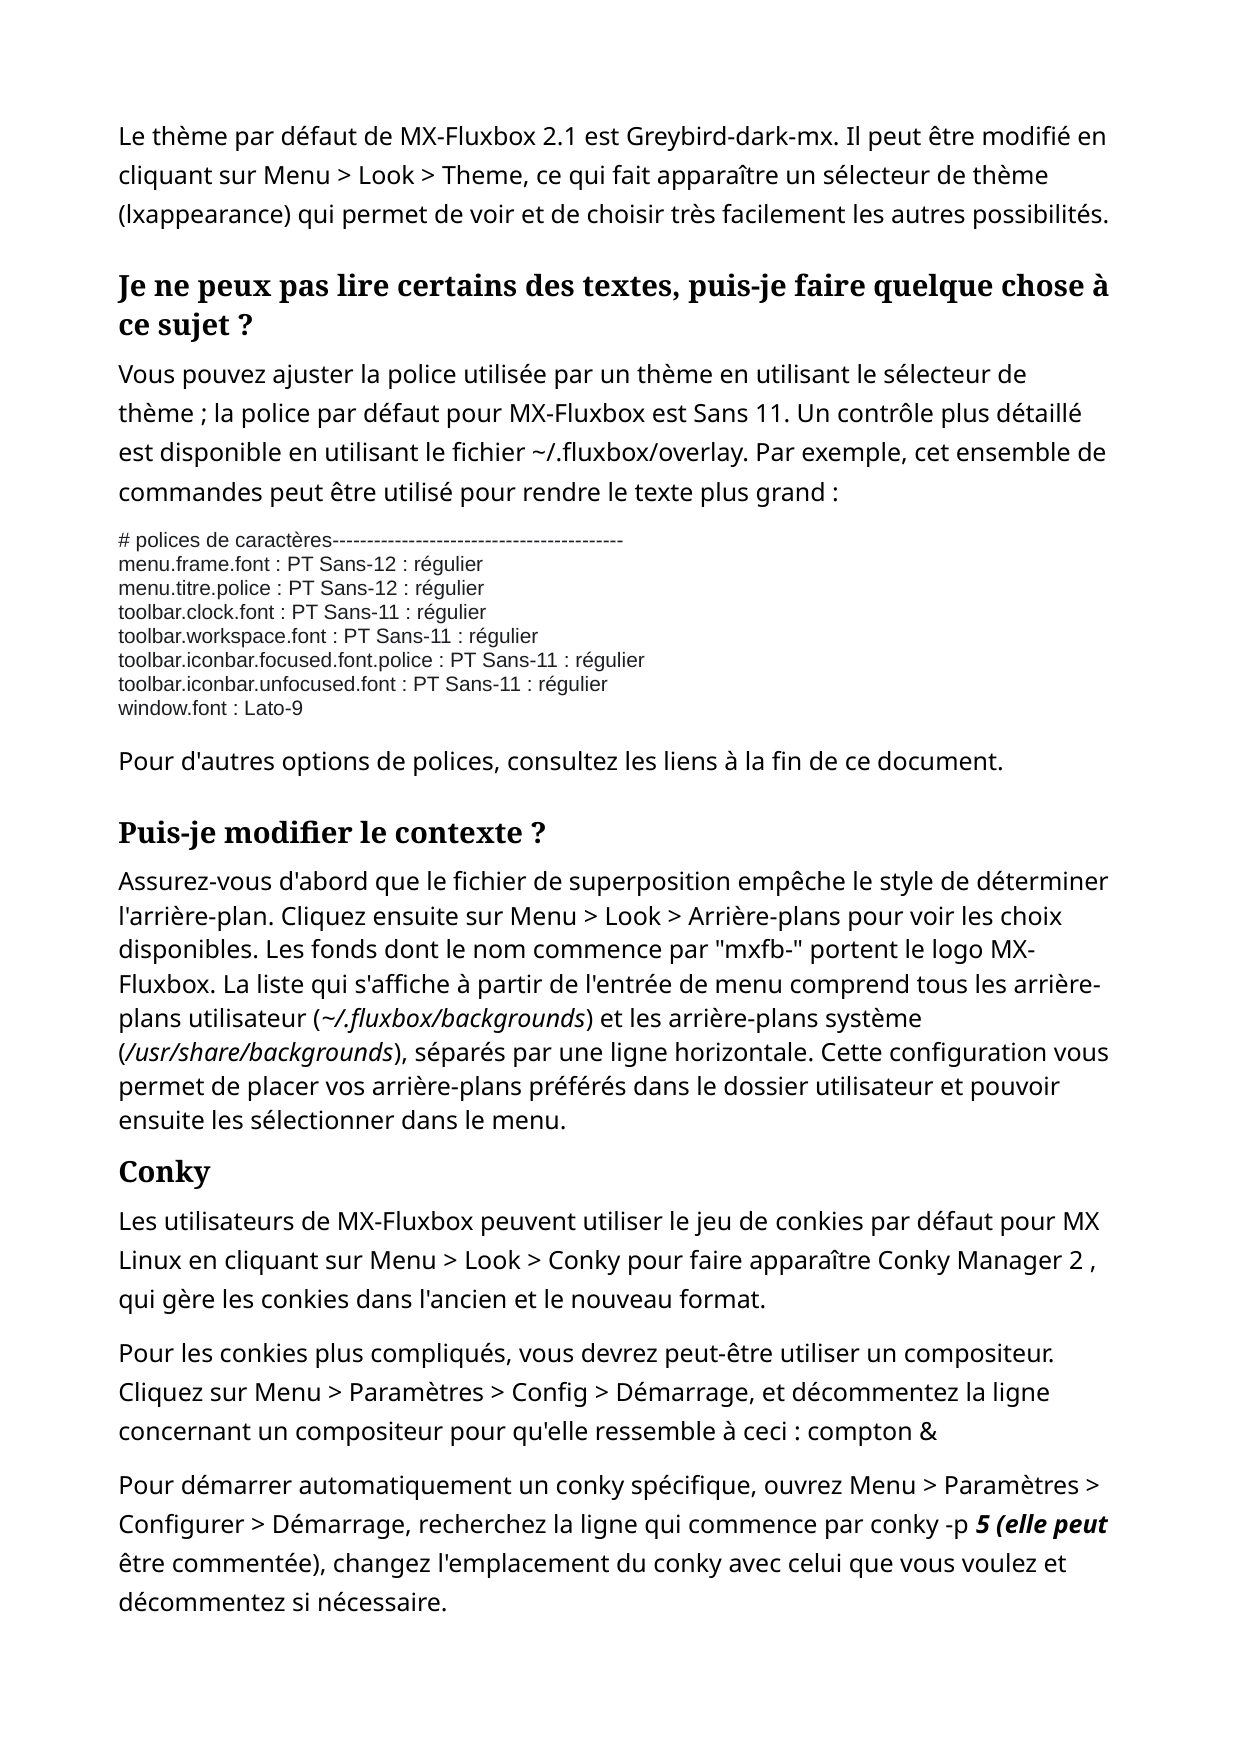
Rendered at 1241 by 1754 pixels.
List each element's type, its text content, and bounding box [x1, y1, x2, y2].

text Assurez-vous d'abord que le fichier de superposition empêche le style de déterminer l'arrière-plan. Cliquez ensuite sur Menu > Look > Arrière-plans pour voir les choix disponibles. Les fonds dont le nom commence par "mxfb-" portent le logo MX-Fluxbox. La liste qui s'affiche à partir de l'entrée de menu comprend tous les arrière-plans utilisateur (~/.fluxbox/backgrounds) et les arrière-plans système (/usr/share/backgrounds), séparés par une ligne horizontale. Cette configuration vous permet de placer vos arrière-plans préférés dans le dossier utilisateur et pouvoir ensuite les sélectionner dans le menu. [118, 864, 1122, 1137]
text Vous pouvez ajuster la police utilisée par un thème en utilisant le sélecteur de thème ; la police par défaut pour MX-Fluxbox est Sans 11. Un contrôle plus détaillé est disponible en utilisant le fichier ~/.fluxbox/overlay. Par exemple, cet ensemble de commandes peut être utilisé pour rendre le texte plus grand : [118, 357, 1122, 508]
subtitle Conky [118, 1151, 1122, 1191]
subtitle Puis-je modifier le contexte ? [118, 812, 1122, 852]
text # polices de caractères------------------------------------------ menu.frame.font : PT Sans-12 : régulier menu.titre.police : PT Sans-12 : régulier toolbar.clock.font : PT Sans-11 : régulier toolbar.workspace.font : PT Sans-11 : régulier toolbar.iconbar.focused.font.police : PT Sans-11 : régulier toolbar.iconbar.unfocused.font : PT Sans-11 : régulier window.font : Lato-9 [118, 528, 1122, 719]
text Pour démarrer automatiquement un conky spécifique, ouvrez Menu > Paramètres > Configurer > Démarrage, recherchez la ligne qui commence par conky -p 5 (elle peut être commentée), changez l'emplacement du conky avec celui que vous voulez et décommentez si nécessaire. [118, 1467, 1122, 1619]
text Pour les conkies plus compliqués, vous devrez peut-être utiliser un compositeur. Cliquez sur Menu > Paramètres > Config > Démarrage, et décommentez la ligne concernant un compositeur pour qu'elle ressemble à ceci : compton & [118, 1335, 1122, 1448]
text Pour d'autres options de polices, consultez les liens à la fin de ce document. [118, 743, 1122, 778]
text Le thème par défaut de MX-Fluxbox 2.1 est Greybird-dark-mx. Il peut être modifié en cliquant sur Menu > Look > Theme, ce qui fait apparaître un sélecteur de thème (lxappearance) qui permet de voir et de choisir très facilement les autres possibilités. [118, 118, 1122, 231]
text Les utilisateurs de MX-Fluxbox peuvent utiliser le jeu de conkies par défaut pour MX Linux en cliquant sur Menu > Look > Conky pour faire apparaître Conky Manager 2 , qui gère les conkies dans l'ancien et le nouveau format. [118, 1203, 1122, 1316]
subtitle Je ne peux pas lire certains des textes, puis-je faire quelque chose à ce sujet ? [118, 265, 1122, 344]
